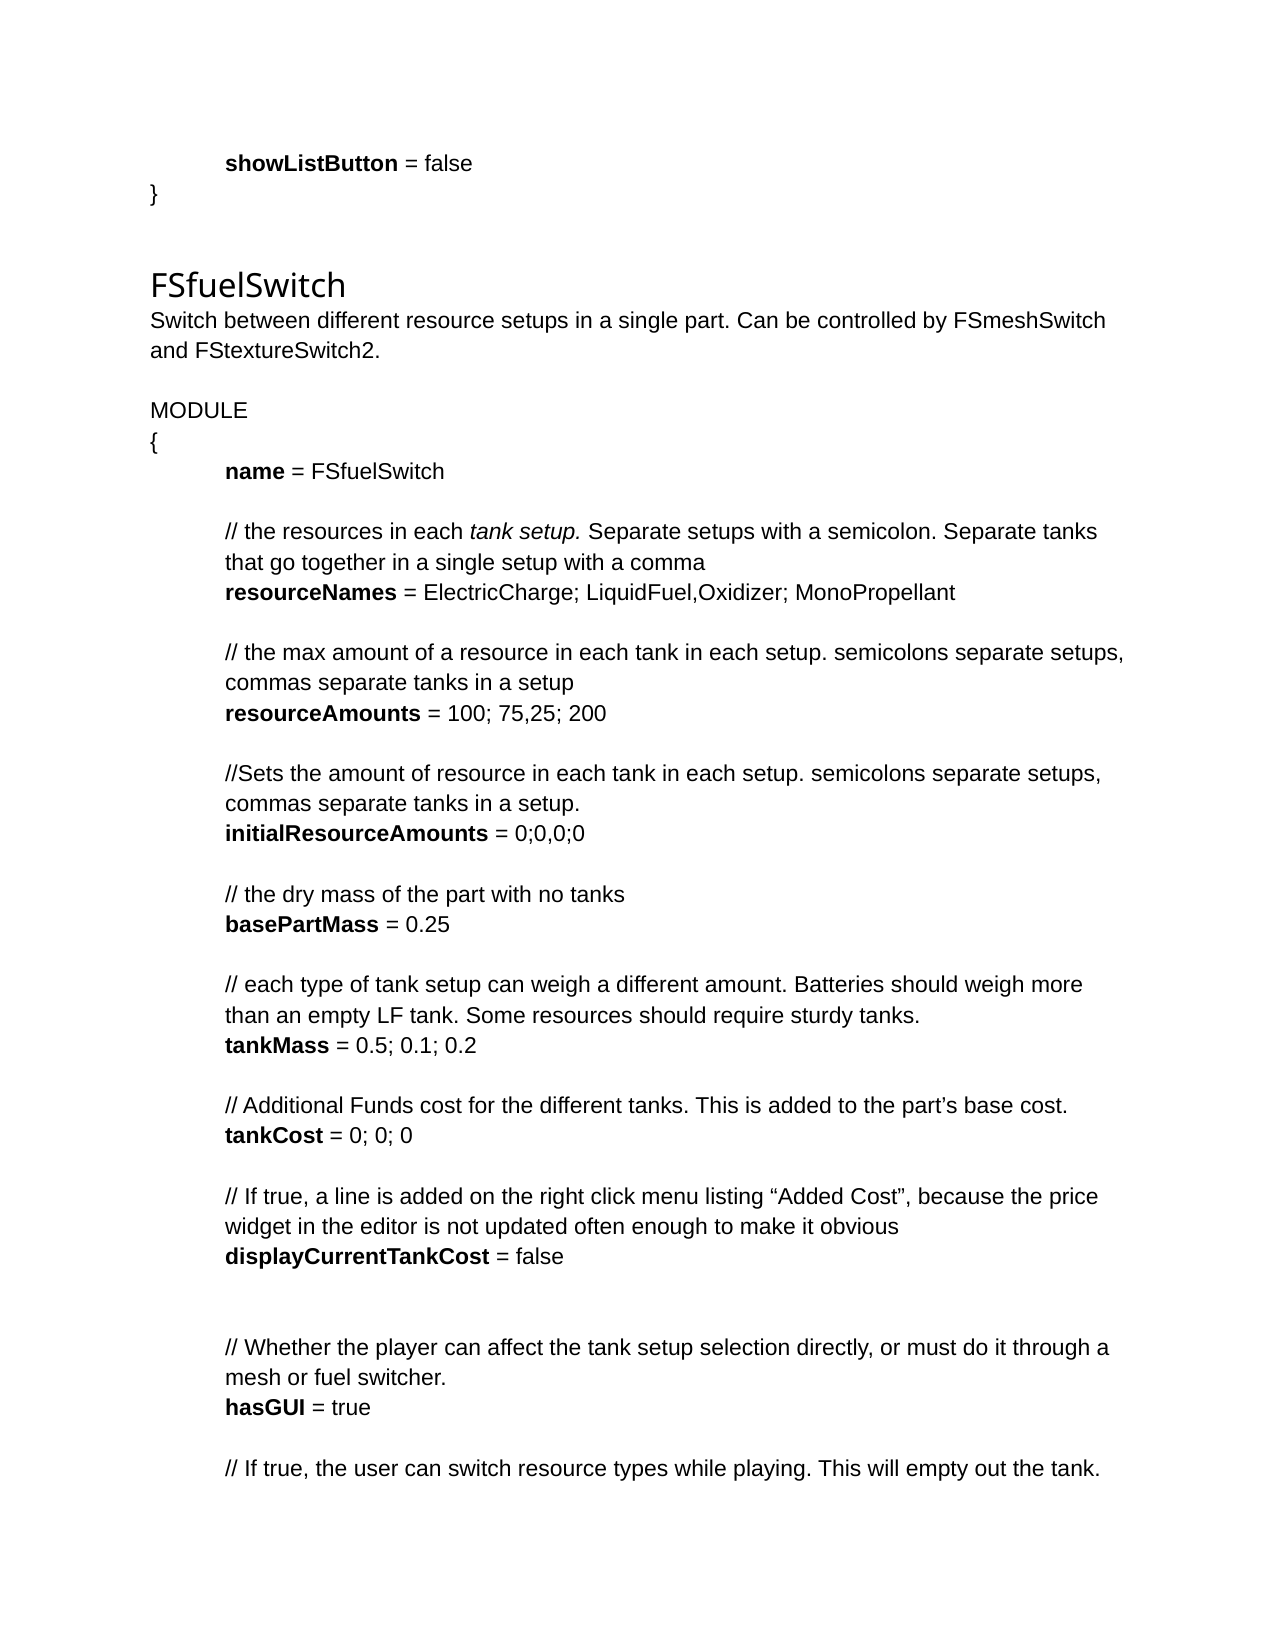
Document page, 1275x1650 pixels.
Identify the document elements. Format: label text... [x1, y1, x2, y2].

text tankMass = 0.5; 0.1; 0.2 [225, 1032, 1125, 1058]
text MODULE [150, 397, 1125, 424]
text // If true, a line is added on the right click menu listing “Added Cost”, because the price widget in the editor is not updated often enough to make it obvious [225, 1183, 1125, 1239]
text Switch between different resource setups in a single part. Can be controlled by FSmeshSwitch and FStextureSwitch2. [150, 307, 1125, 363]
subtitle FSfuelSwitch [150, 261, 1125, 307]
text //Sets the amount of resource in each tank in each setup. semicolons separate setups, commas separate tanks in a setup. [225, 760, 1125, 817]
text displayCurrentTankCost = false [225, 1243, 1125, 1270]
text // each type of tank setup can weigh a different amount. Batteries should weigh more than an empty LF tank. Some resources should require sturdy tanks. [225, 971, 1125, 1028]
text // the dry mass of the part with no tanks [225, 881, 1125, 907]
text // the resources in each tank setup. Separate setups with a semicolon. Separate tanks that go together in a single setup with a comma [225, 518, 1125, 575]
text // the max amount of a resource in each tank in each setup. semicolons separate setups, commas separate tanks in a setup [225, 639, 1125, 696]
text resourceNames = ElectricCharge; LiquidFuel,Oxidizer; MonoPropellant [225, 579, 1125, 605]
text hasGUI = true [225, 1394, 1125, 1421]
text // Whether the player can affect the tank setup selection directly, or must do it through a mesh or fuel switcher. [225, 1334, 1125, 1391]
text tankCost = 0; 0; 0 [225, 1122, 1125, 1149]
text // Additional Funds cost for the different tanks. This is added to the part’s base cost. [225, 1092, 1125, 1119]
text showListButton = false [225, 150, 1125, 176]
text initialResourceAmounts = 0;0,0;0 [150, 820, 1125, 847]
text // If true, the user can switch resource types while playing. This will empty out the tank. [225, 1455, 1125, 1481]
text { [150, 428, 1125, 454]
text } [150, 180, 1125, 207]
text resourceAmounts = 100; 75,25; 200 [225, 699, 1125, 726]
text basePartMass = 0.25 [225, 911, 1125, 937]
text name = FSfuelSwitch [150, 458, 1125, 484]
